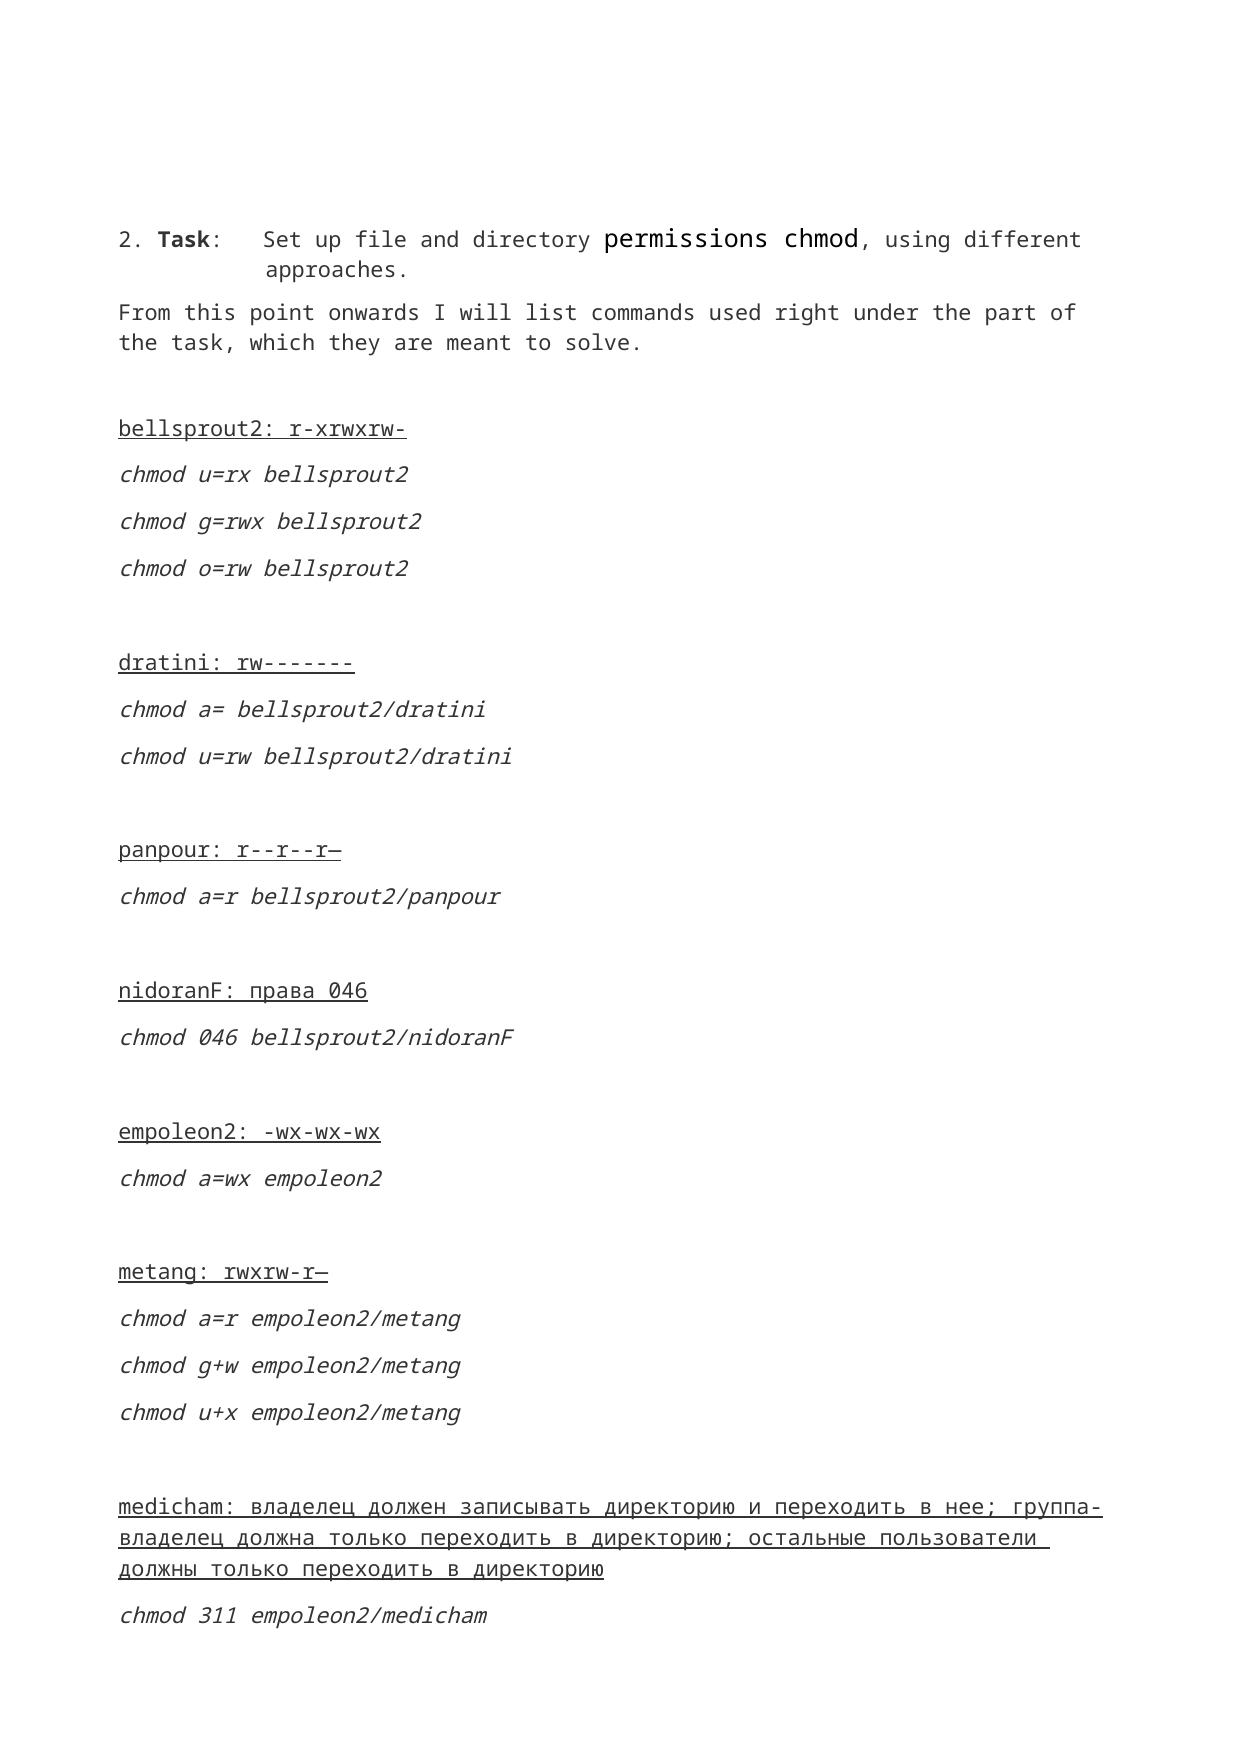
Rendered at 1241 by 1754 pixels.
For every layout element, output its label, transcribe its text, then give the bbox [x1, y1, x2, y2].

text chmod g+w empoleon2/metang [118, 1348, 1122, 1380]
text panpour: r--r--r— [118, 833, 1122, 864]
text From this point onwards I will list commands used right under the part of the task, which they are meant to solve. [118, 297, 1122, 356]
text bellsprout2: r-xrwxrw- [118, 411, 1122, 442]
text 2. Task: Set up file and directory permissions chmod, using different approaches. [118, 220, 1122, 284]
text chmod a=wx empoleon2 [118, 1161, 1122, 1192]
text metang: rwxrw-r— [118, 1255, 1122, 1286]
text chmod o=rw bellsprout2 [118, 552, 1122, 583]
text chmod u+x empoleon2/metang [118, 1395, 1122, 1427]
text chmod 046 bellsprout2/nidoranF [118, 1020, 1122, 1052]
text chmod a=r bellsprout2/panpour [118, 880, 1122, 911]
text chmod g=rwx bellsprout2 [118, 505, 1122, 536]
text chmod 311 empoleon2/medicham [118, 1598, 1122, 1630]
text chmod u=rw bellsprout2/dratini [118, 739, 1122, 770]
text chmod u=rx bellsprout2 [118, 458, 1122, 489]
text chmod a= bellsprout2/dratini [118, 692, 1122, 723]
text chmod a=r empoleon2/metang [118, 1302, 1122, 1333]
text medicham: владелец должен записывать директорию и переходить в нее; группа-владелец должна только переходить в директорию; остальные пользователи должны только переходить в директорию [118, 1489, 1122, 1583]
text nidoranF: права 046 [118, 973, 1122, 1005]
text empoleon2: -wx-wx-wx [118, 1114, 1122, 1145]
text dratini: rw------- [118, 645, 1122, 677]
